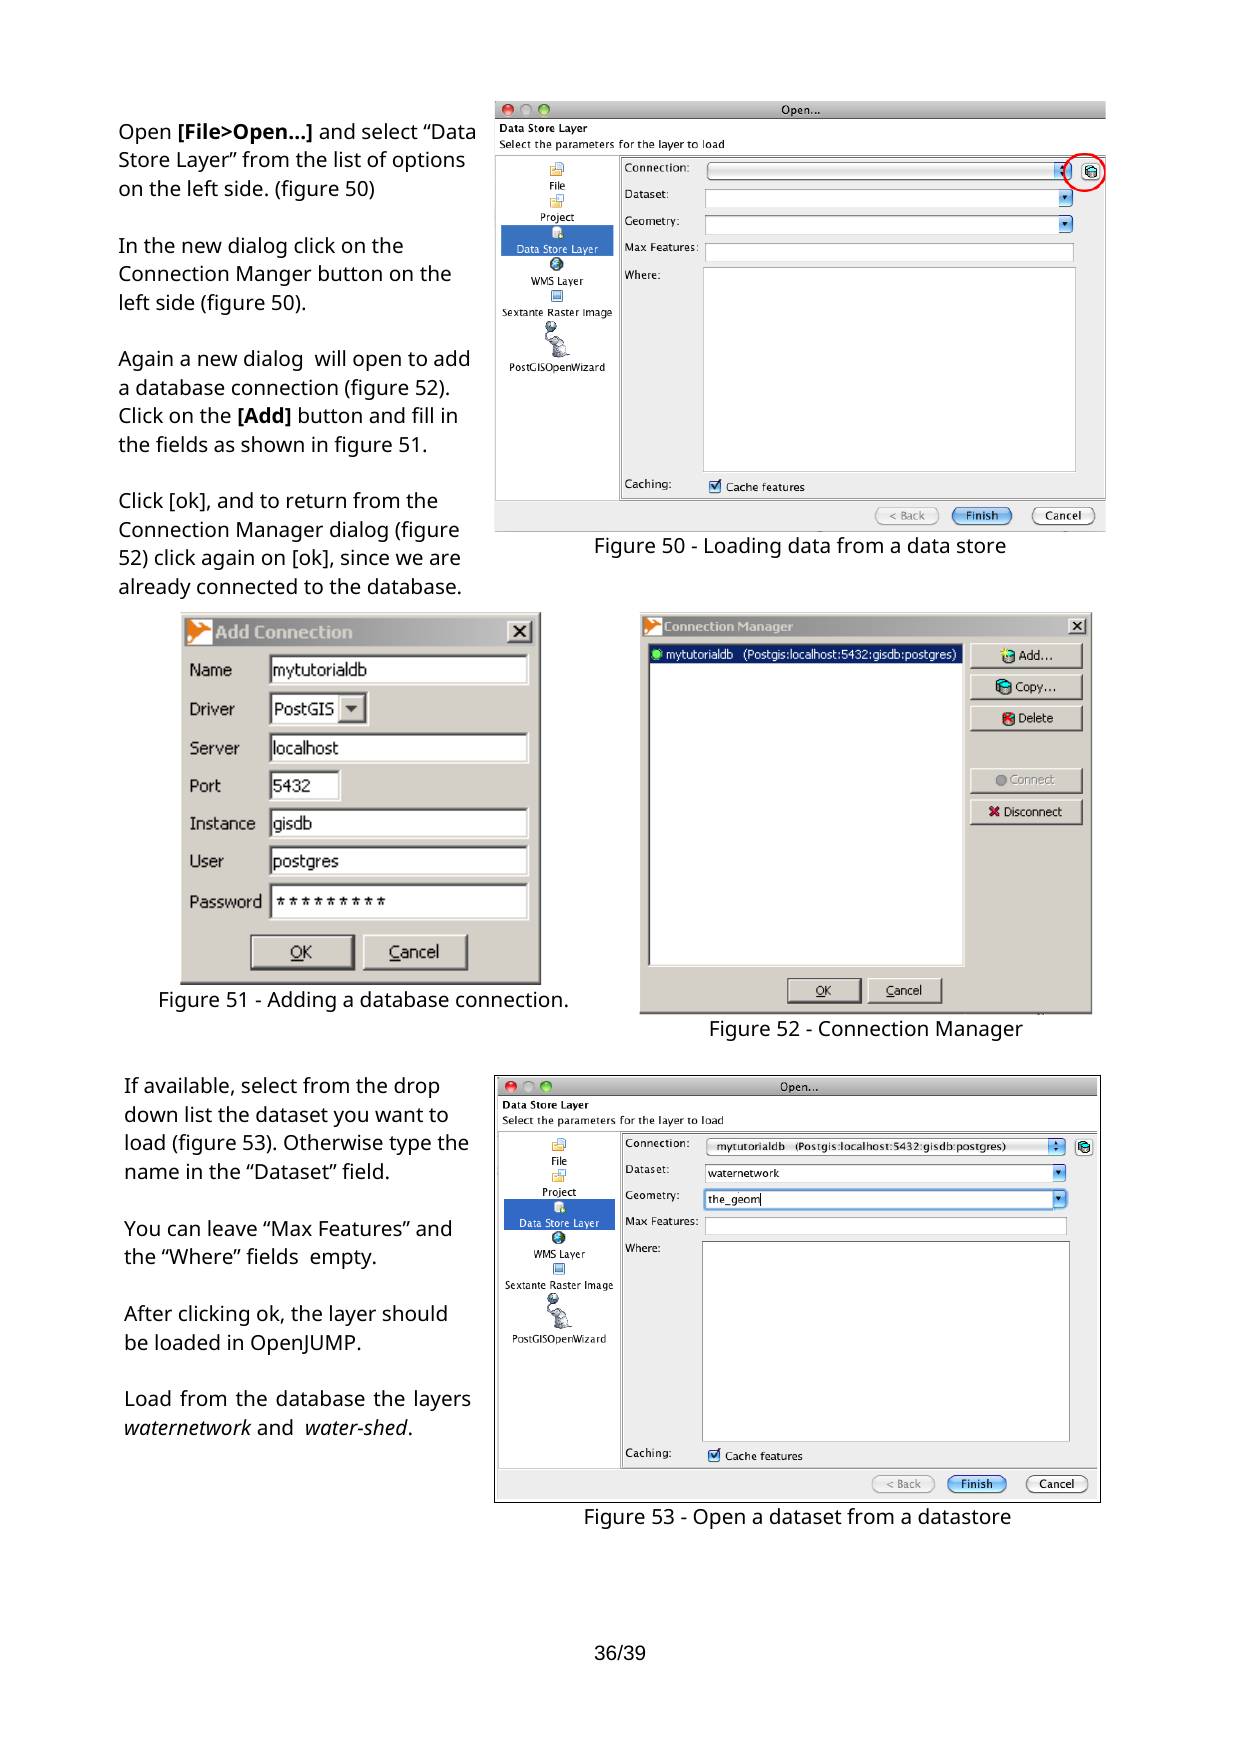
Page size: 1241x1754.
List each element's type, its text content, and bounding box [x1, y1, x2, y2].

picture [497, 1077, 1098, 1499]
picture [639, 612, 1093, 1015]
table_header [118, 600, 609, 1066]
picture [180, 612, 542, 985]
table_header Open [File>Open...] and select “Data Store Layer” from the list of options on the left side. (figure 50) In the new dialog click on the Connection Manger button on the left side (figure 50). Again a new dialog will open to add a database connection (figure 52). Click on the [Add] button and fill in the fields as shown in figure 51. Click [ok], and to return from the Connection Manager dialog (figure 52) click again on [ok], since we are already connected to the database. [118, 89, 477, 600]
table_header [609, 600, 1123, 1066]
table_header [495, 1076, 1100, 1502]
picture [494, 101, 1106, 532]
table_header [478, 1075, 1122, 1564]
table_header If available, select from the drop down list the dataset you want to load (figure 53). Otherwise type the name in the “Dataset” field. You can leave “Max Features” and the “Where” fields empty. After clicking ok, the layer should be loaded in OpenJUMP. Load from the database the layers waternetwork and water-shed. [118, 1066, 478, 1564]
table_header [478, 89, 1123, 600]
table_header [478, 1066, 1122, 1074]
